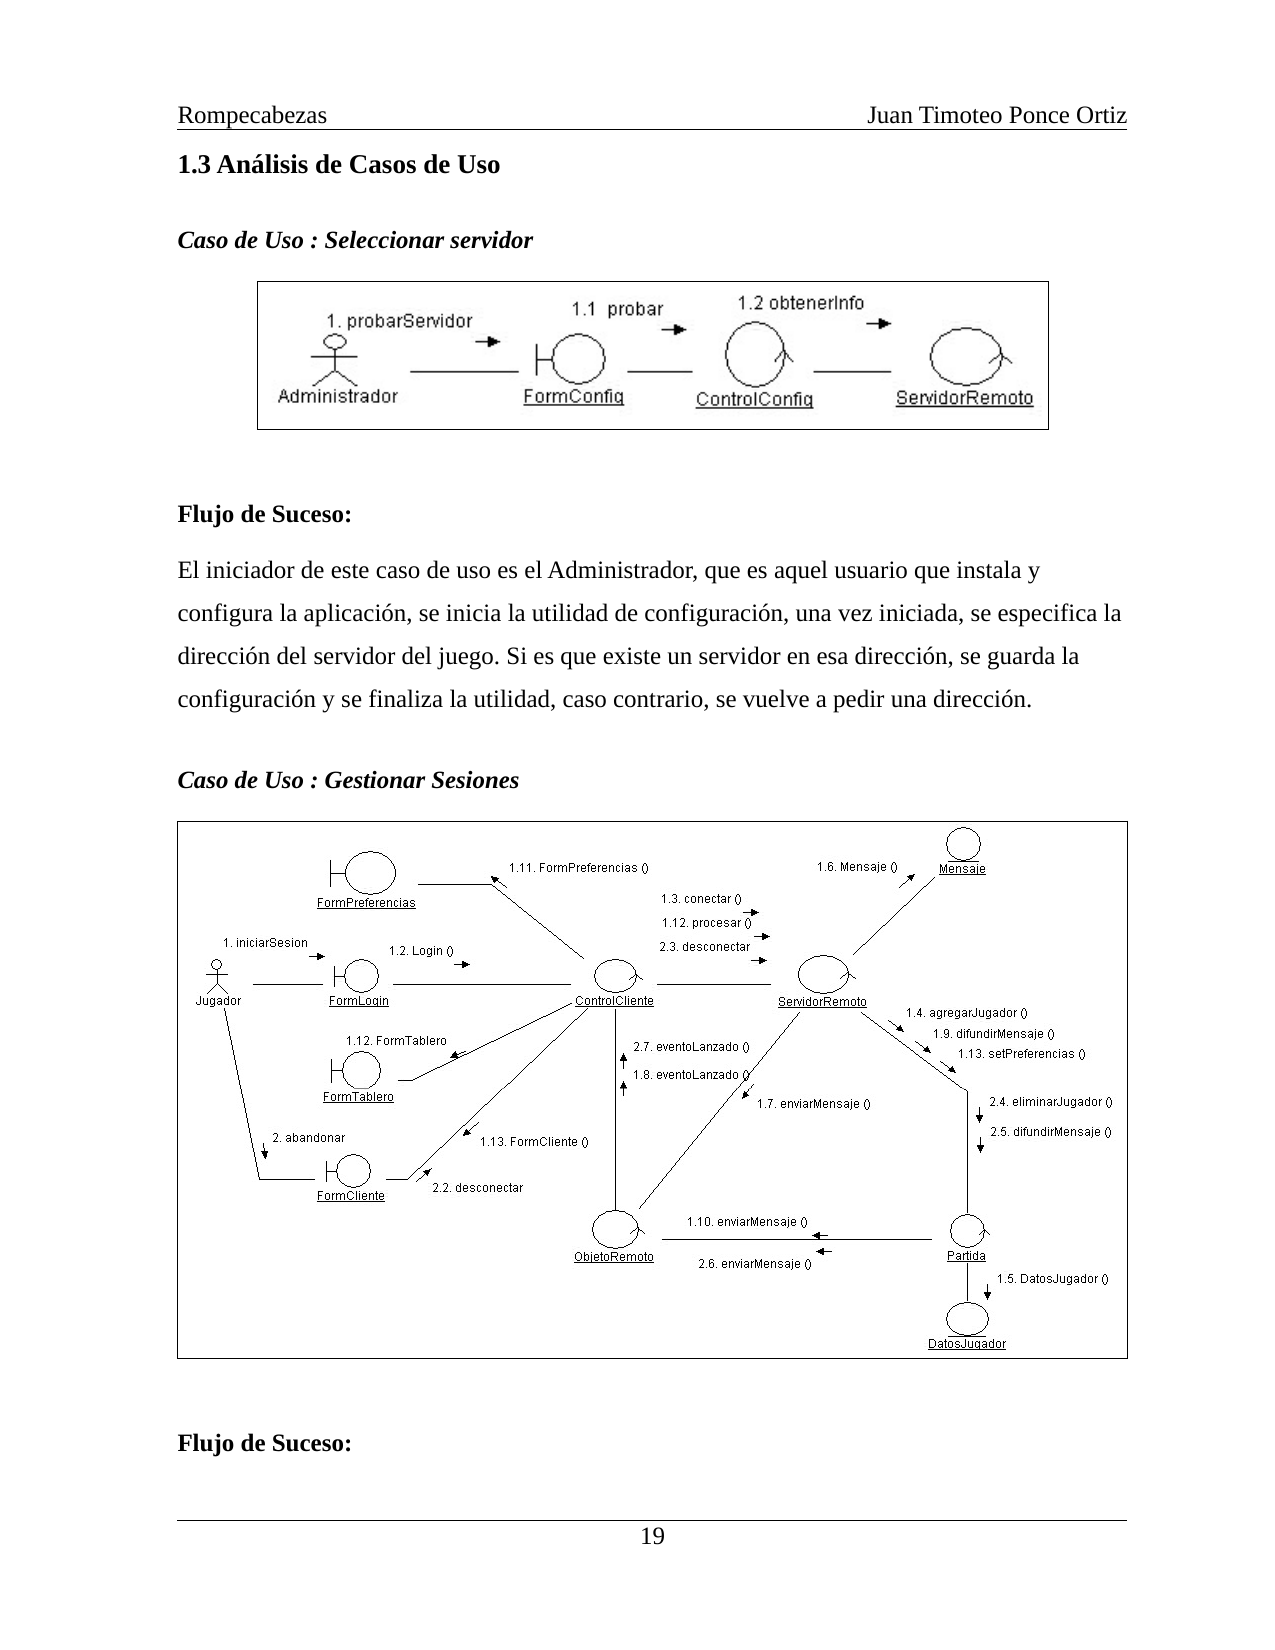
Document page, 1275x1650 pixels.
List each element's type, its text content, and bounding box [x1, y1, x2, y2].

text Flujo de Suceso: [177, 499, 1127, 528]
subtitle Caso de Uso : Seleccionar servidor [177, 226, 1127, 254]
picture [180, 823, 1125, 1355]
text Flujo de Suceso: [177, 1428, 1127, 1457]
picture [260, 284, 1045, 427]
subtitle Caso de Uso : Gestionar Sesiones [177, 765, 1127, 794]
subtitle 1.3 Análisis de Casos de Uso [177, 148, 1127, 179]
text El iniciador de este caso de uso es el Administrador, que es aquel usuario que instala y configura la aplicación, se inicia la utilidad de configuración, una vez iniciada, se especifica la dirección del servidor del juego. Si es que existe un servidor en esa dirección, se guarda la configuración y se finaliza la utilidad, caso contrario, se vuelve a pedir una dirección. [177, 555, 1127, 713]
